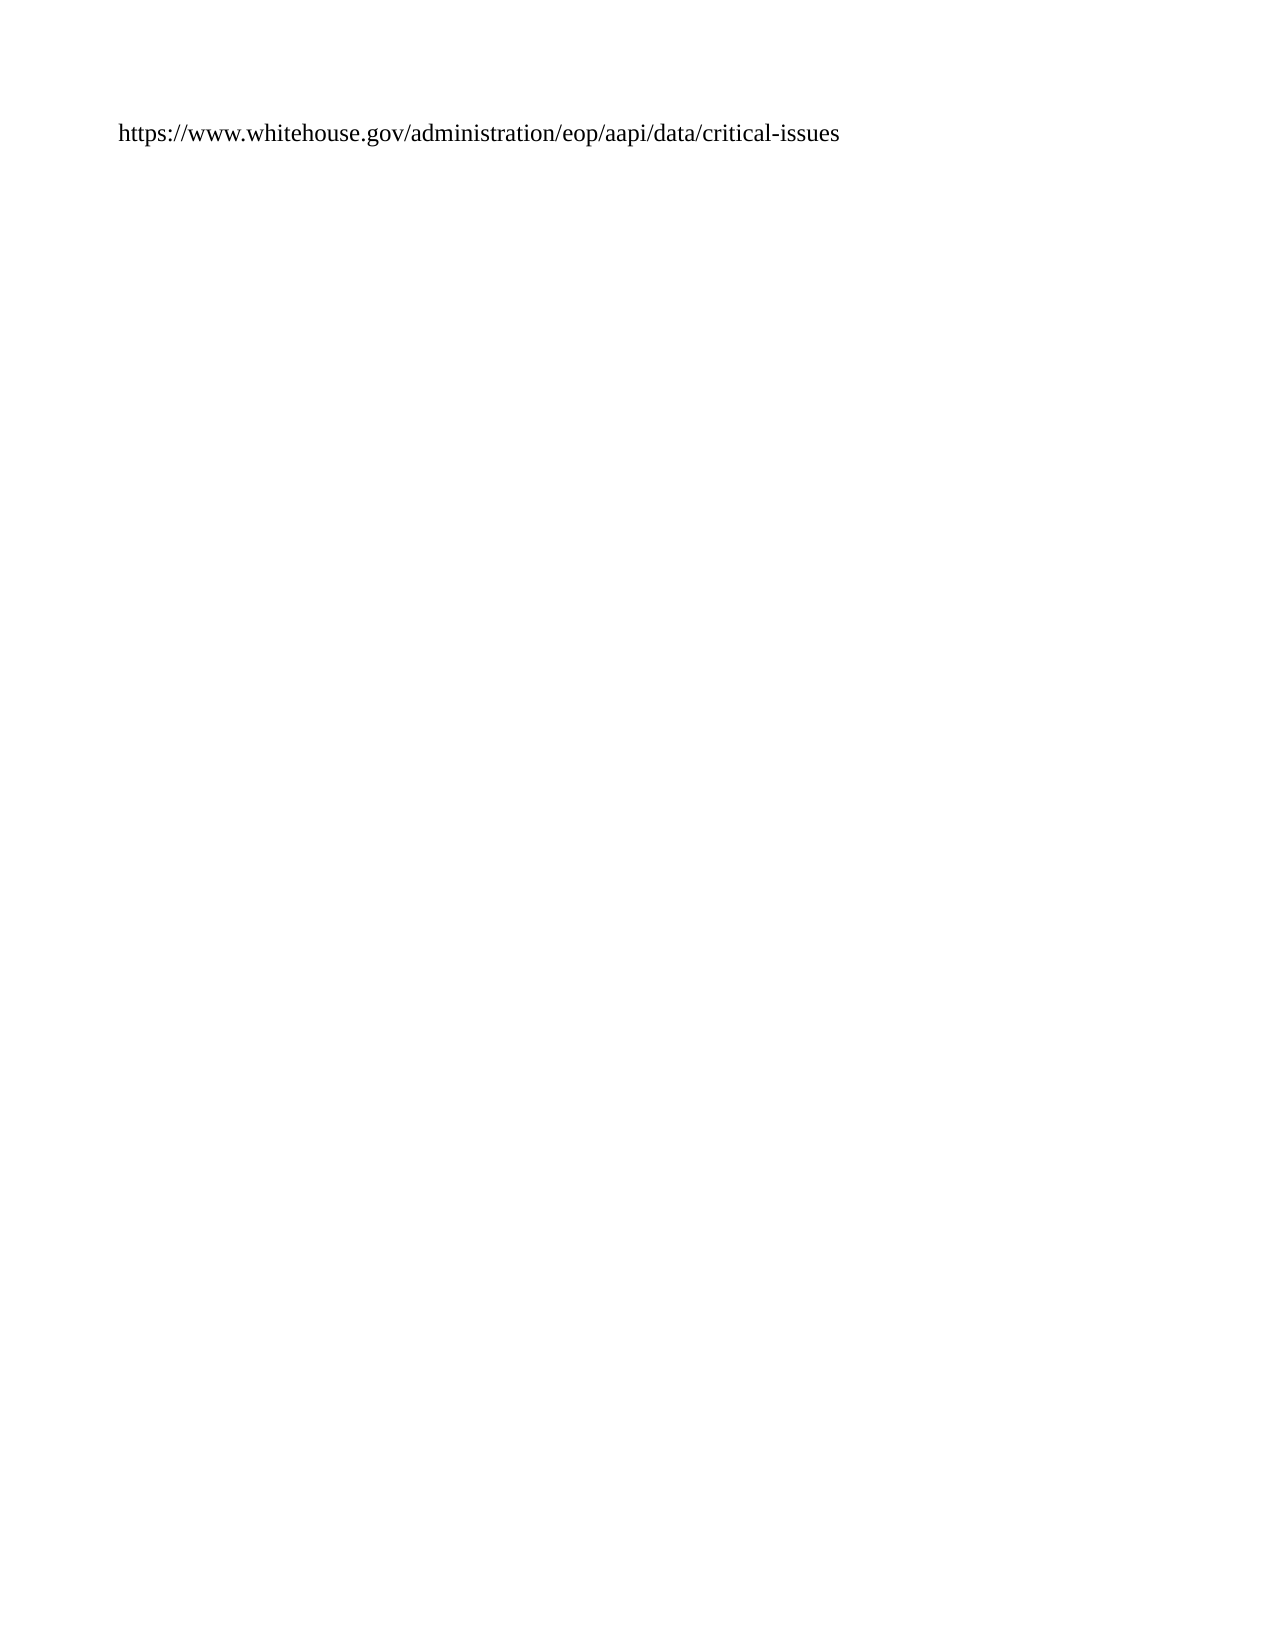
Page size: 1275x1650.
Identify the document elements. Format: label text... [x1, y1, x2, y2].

text https://www.whitehouse.gov/administration/eop/aapi/data/critical-issues [118, 118, 1157, 147]
